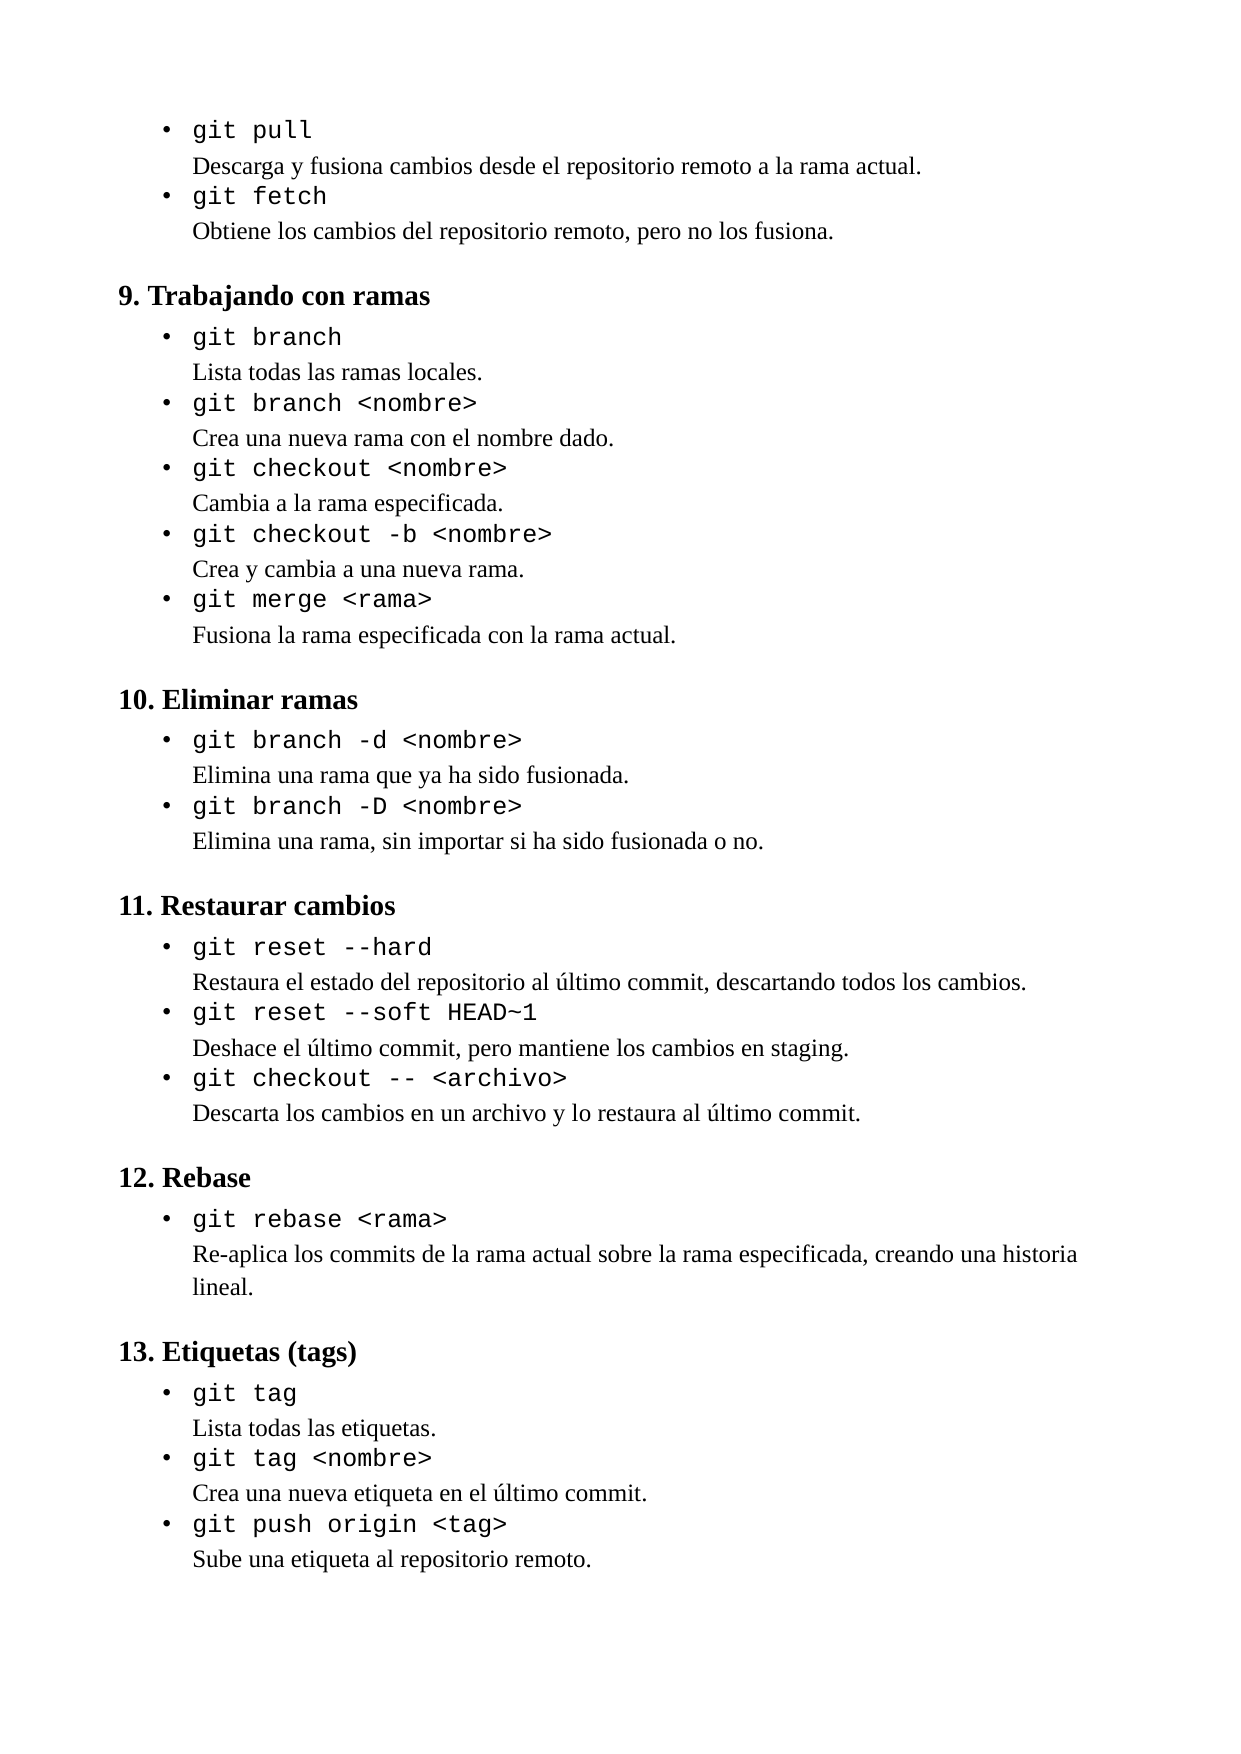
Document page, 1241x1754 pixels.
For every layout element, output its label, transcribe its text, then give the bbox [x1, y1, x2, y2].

subtitle 9. Trabajando con ramas [118, 278, 1122, 312]
list git branch <nombre> Crea una nueva rama con el nombre dado. [162, 390, 1122, 452]
list git fetch Obtiene los cambios del repositorio remoto, pero no los fusiona. [162, 184, 1122, 245]
list git rebase <rama> Re-aplica los commits de la rama actual sobre la rama especificada, creando una historia lineal. [162, 1206, 1122, 1301]
list git checkout -b <nombre> Crea y cambia a una nueva rama. [162, 521, 1122, 583]
list git reset --hard Restaura el estado del repositorio al último commit, descartando todos los cambios. [162, 934, 1122, 996]
list git pull Descarga y fusiona cambios desde el repositorio remoto a la rama actual. [162, 118, 1122, 179]
subtitle 11. Restaurar cambios [118, 888, 1122, 922]
subtitle 12. Rebase [118, 1160, 1122, 1194]
list git branch -D <nombre> Elimina una rama, sin importar si ha sido fusionada o no. [162, 793, 1122, 855]
list git push origin <tag> Sube una etiqueta al repositorio remoto. [162, 1512, 1122, 1573]
list git checkout <nombre> Cambia a la rama especificada. [162, 456, 1122, 517]
list git reset --soft HEAD~1 Deshace el último commit, pero mantiene los cambios en staging. [162, 1000, 1122, 1061]
list git branch Lista todas las ramas locales. [162, 324, 1122, 386]
list git tag Lista todas las etiquetas. [162, 1380, 1122, 1442]
list git branch -d <nombre> Elimina una rama que ya ha sido fusionada. [162, 728, 1122, 789]
subtitle 10. Eliminar ramas [118, 682, 1122, 715]
subtitle 13. Etiquetas (tags) [118, 1334, 1122, 1368]
list git checkout -- <archivo> Descarta los cambios en un archivo y lo restaura al último commit. [162, 1066, 1122, 1127]
list git merge <rama> Fusiona la rama especificada con la rama actual. [162, 587, 1122, 648]
list git tag <nombre> Crea una nueva etiqueta en el último commit. [162, 1446, 1122, 1507]
